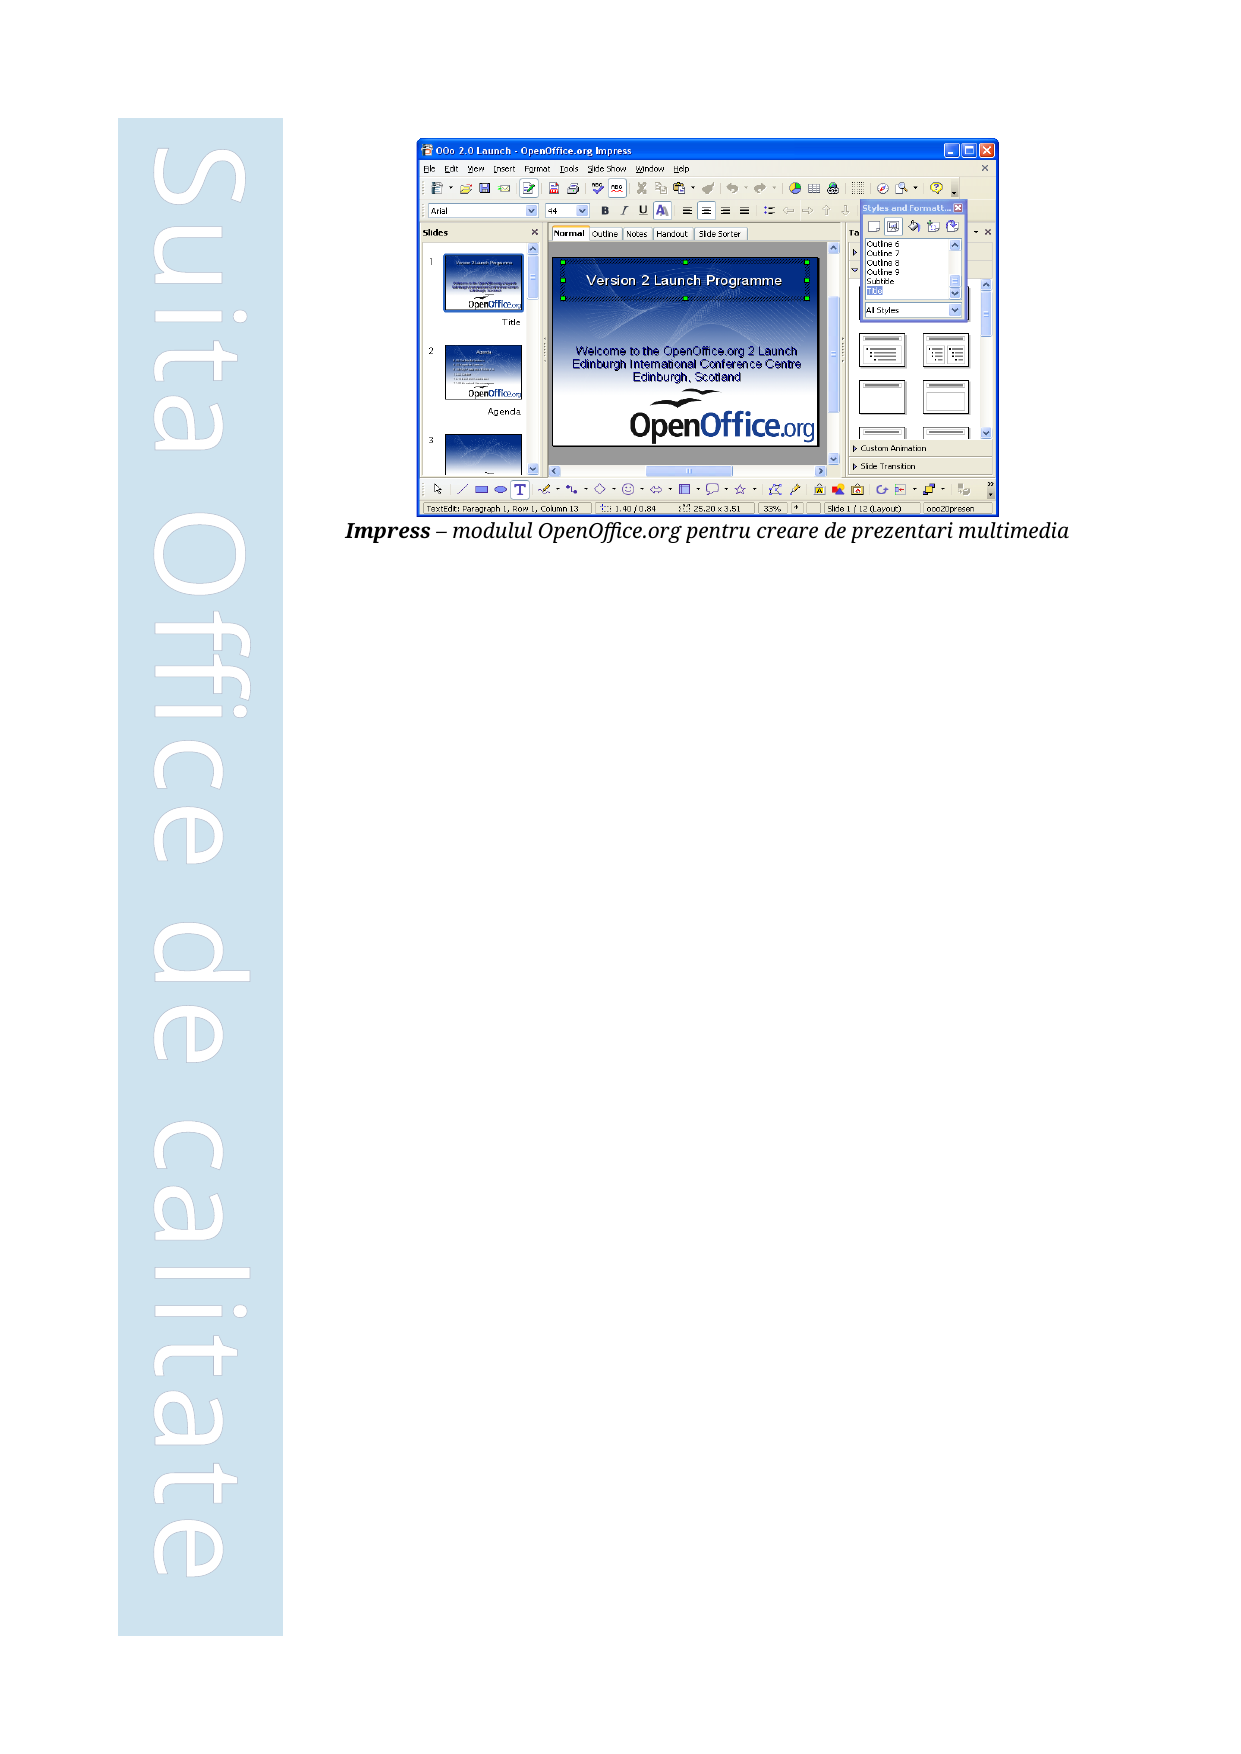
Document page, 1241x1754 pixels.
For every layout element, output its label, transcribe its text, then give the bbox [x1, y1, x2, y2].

text Suita Office de calitate [118, 142, 283, 1583]
text Impress – modulul OpenOffice.org pentru creare de prezentari multimedia [283, 118, 1122, 545]
picture [416, 138, 999, 517]
